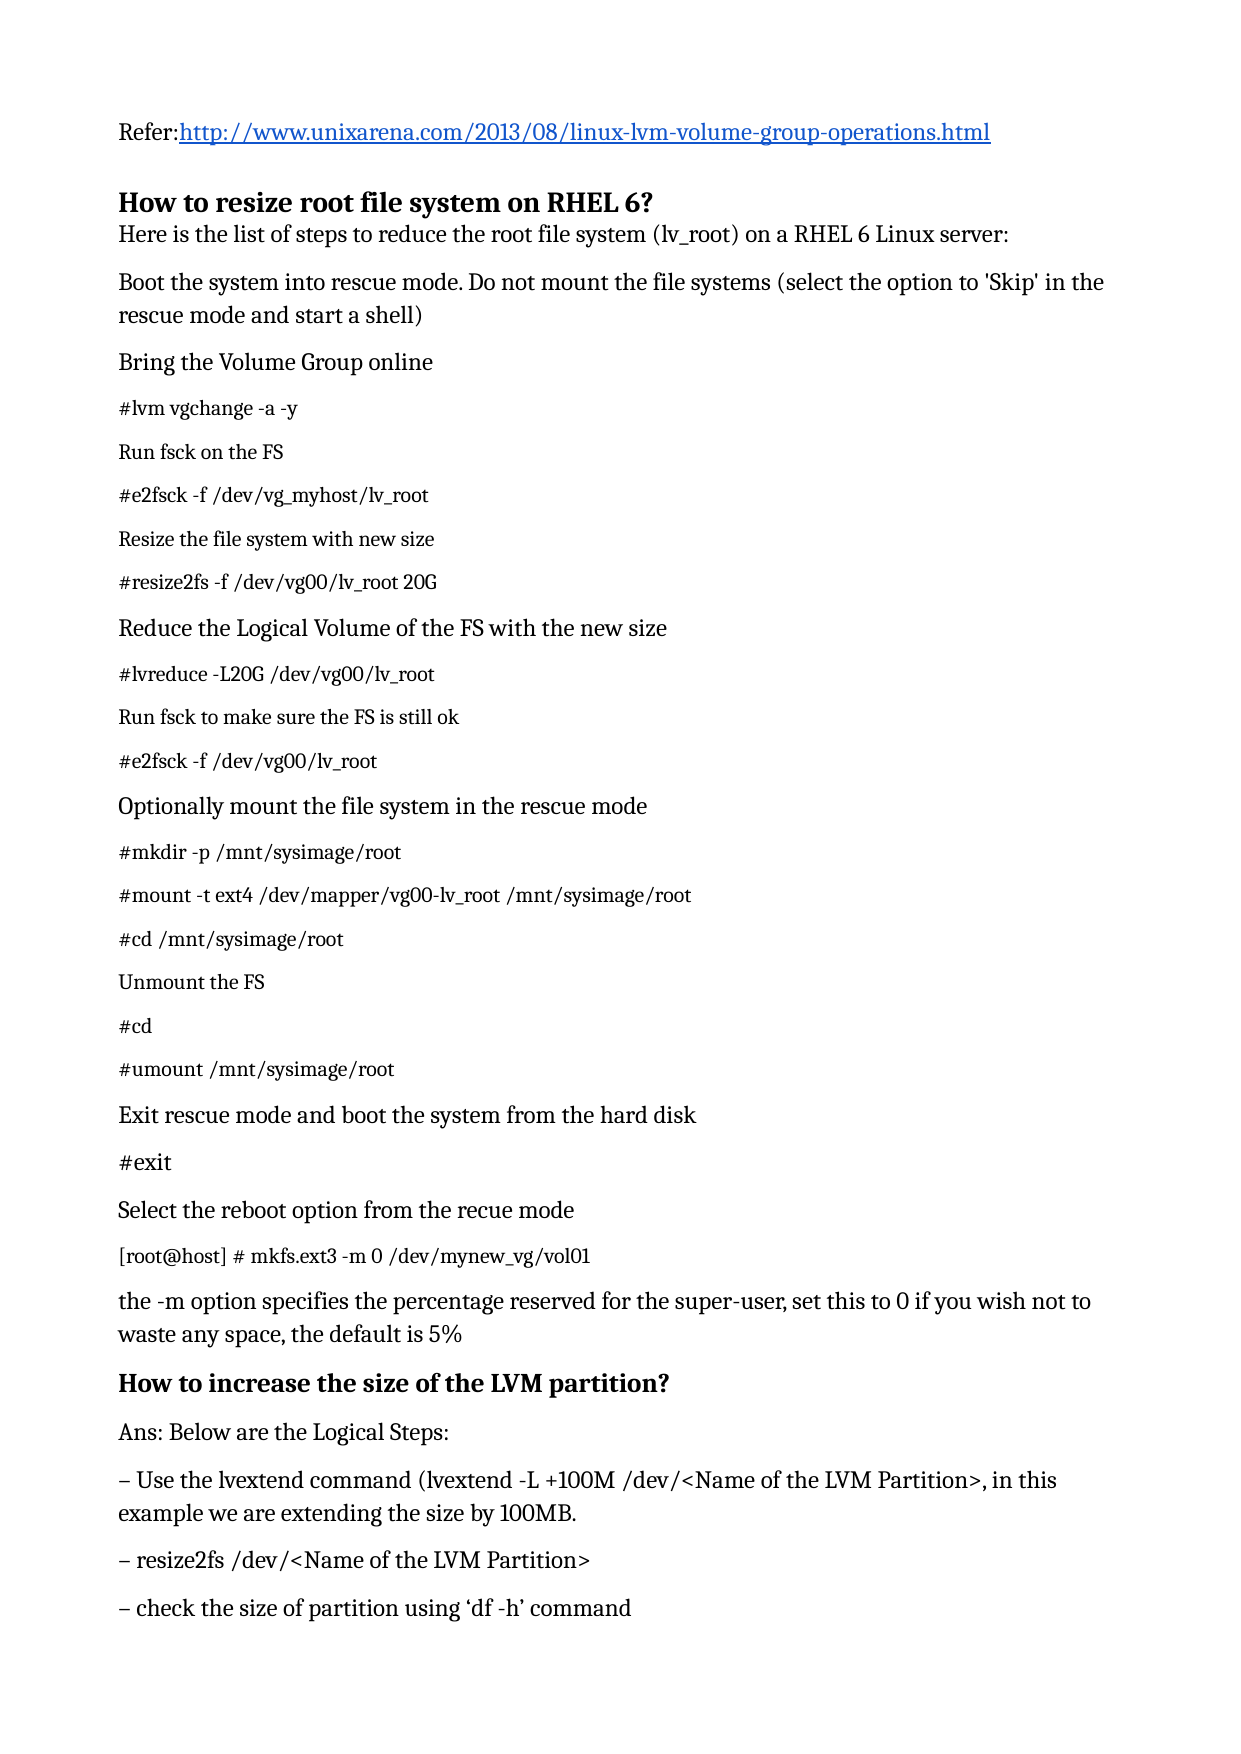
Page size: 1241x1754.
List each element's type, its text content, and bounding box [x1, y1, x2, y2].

text #cd [118, 1014, 1122, 1039]
text the -m option specifies the percentage reserved for the super-user, set this to 0 if you wish not to waste any space, the default is 5% [118, 1287, 1122, 1349]
text Reduce the Logical Volume of the FS with the new size [118, 614, 1122, 642]
text Run fsck on the FS [118, 439, 1122, 465]
text #cd /mnt/sysimage/root [118, 927, 1122, 952]
text #umount /mnt/sysimage/root [118, 1057, 1122, 1082]
text Exit rescue mode and boot the system from the hard disk [118, 1101, 1122, 1129]
text #e2fsck -f /dev/vg00/lv_root [118, 748, 1122, 773]
text #exit [118, 1148, 1122, 1177]
text Here is the list of steps to reduce the root file system (lv_root) on a RHEL 6 Linux server: [118, 220, 1122, 249]
text Ans: Below are the Logical Steps: [118, 1418, 1122, 1447]
subtitle How to resize root file system on RHEL 6? [118, 187, 1122, 220]
text Optionally mount the file system in the rescue mode [118, 792, 1122, 821]
text #lvm vgchange -a -y [118, 396, 1122, 421]
text [root@host] # mkfs.ext3 -m 0 /dev/mynew_vg/vol01 [118, 1243, 1122, 1269]
text #mkdir -p /mnt/sysimage/root [118, 839, 1122, 865]
text #lvreduce -L20G /dev/vg00/lv_root [118, 661, 1122, 686]
text #e2fsck -f /dev/vg_myhost/lv_root [118, 483, 1122, 508]
text – resize2fs /dev/<Name of the LVM Partition> [118, 1546, 1122, 1575]
text #mount -t ext4 /dev/mapper/vg00-lv_root /mnt/sysimage/root [118, 883, 1122, 908]
text Run fsck to make sure the FS is still ok [118, 705, 1122, 730]
text How to increase the size of the LVM partition? [118, 1368, 1122, 1399]
text Bring the Volume Group online [118, 348, 1122, 377]
text Refer:http://www.unixarena.com/2013/08/linux-lvm-volume-group-operations.html [118, 118, 1122, 147]
text Boot the system into rescue mode. Do not mount the file systems (select the option to 'Skip' in the rescue mode and start a shell) [118, 268, 1122, 329]
text – check the size of partition using ‘df -h’ command [118, 1594, 1122, 1623]
text Resize the file system with new size [118, 527, 1122, 552]
text Unmount the FS [118, 970, 1122, 995]
text – Use the lvextend command (lvextend -L +100M /dev/<Name of the LVM Partition>, in this example we are extending the size by 100MB. [118, 1466, 1122, 1527]
text #resize2fs -f /dev/vg00/lv_root 20G [118, 570, 1122, 595]
text Select the reboot option from the recue mode [118, 1196, 1122, 1225]
